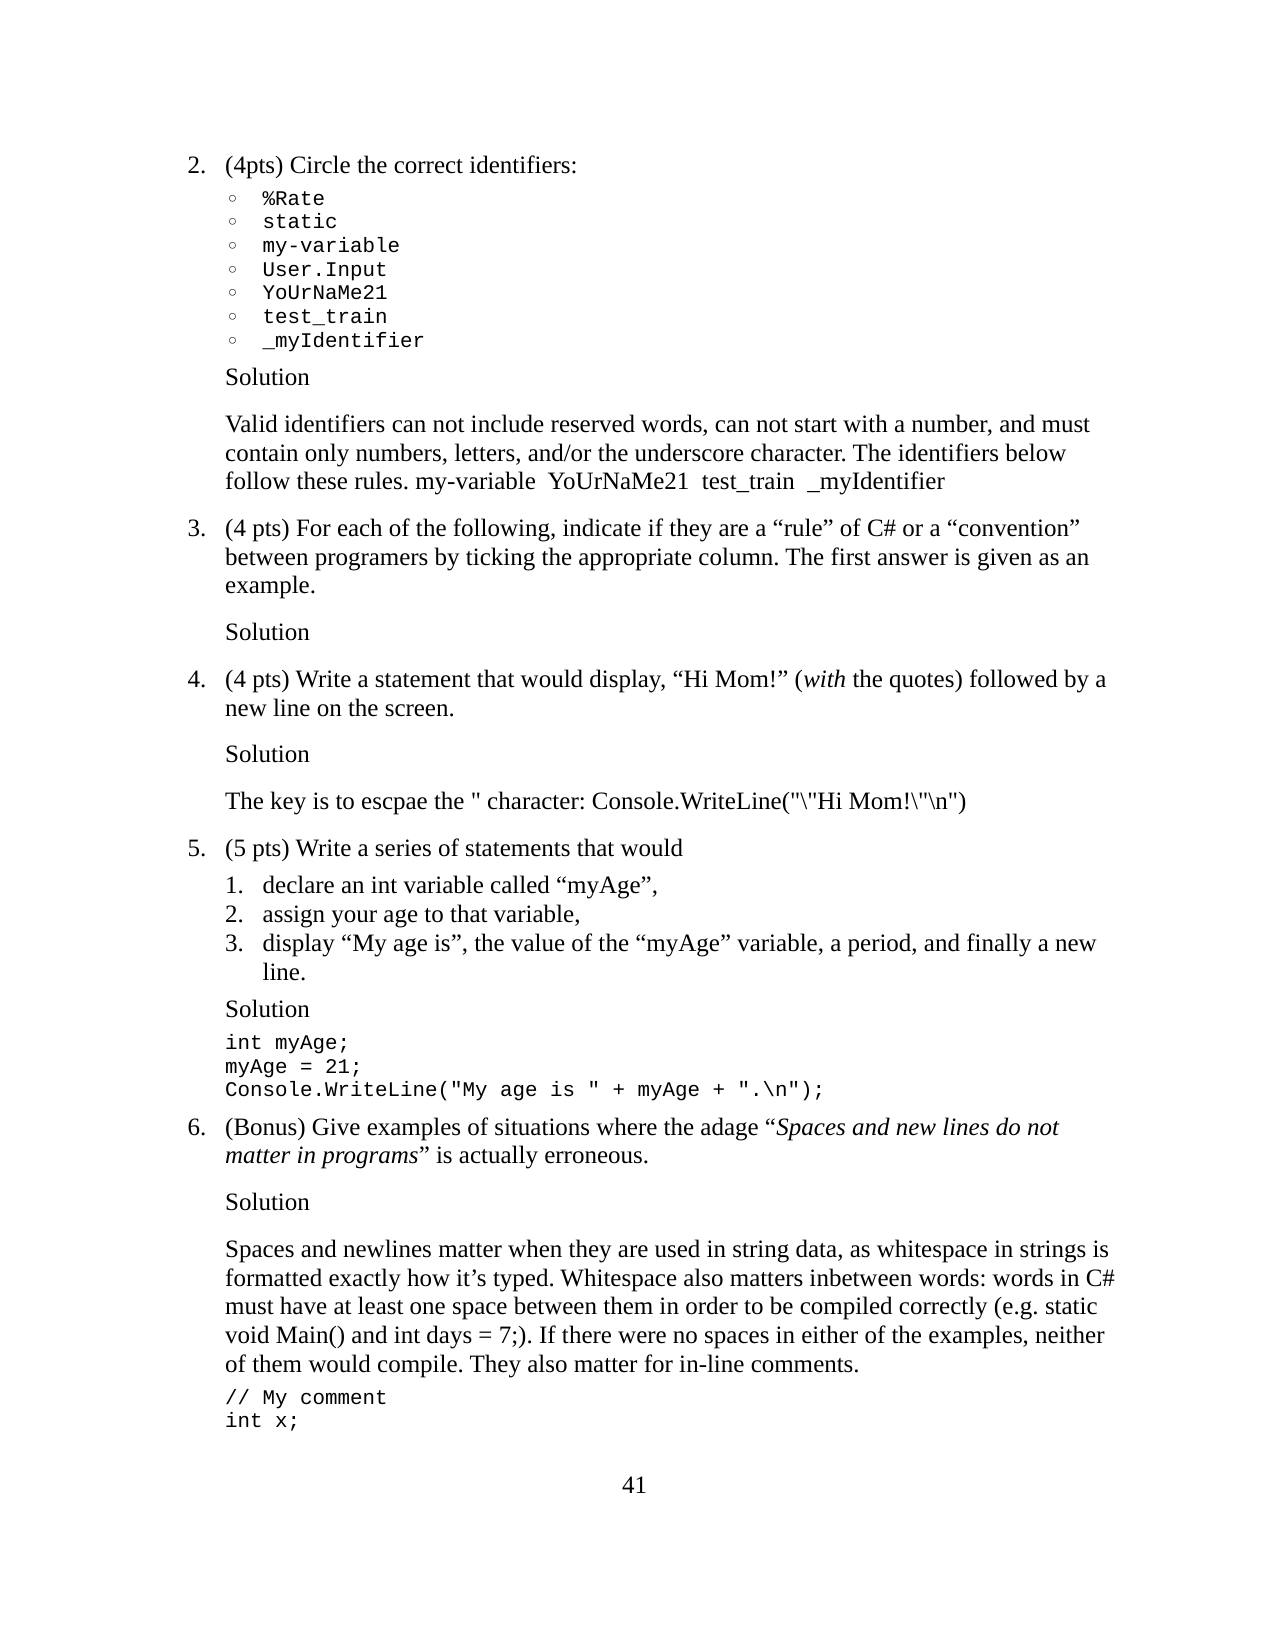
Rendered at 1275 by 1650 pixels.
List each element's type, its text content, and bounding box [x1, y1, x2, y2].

list my-variable [225, 235, 1125, 259]
list (4pts) Circle the correct identifiers: [187, 150, 1125, 179]
list assign your age to that variable, [225, 899, 1125, 928]
list display “My age is”, the value of the “myAge” variable, a period, and finally a new line. [225, 928, 1125, 985]
list The key is to escpae the " character: Console.WriteLine("\"Hi Mom!\"\n") [187, 786, 1125, 815]
list static [225, 211, 1125, 235]
list User.Input [225, 259, 1125, 282]
list int myAge; [187, 1032, 1125, 1056]
list Solution [187, 1187, 1125, 1216]
list (Bonus) Give examples of situations where the adage “Spaces and new lines do not matter in programs” is actually erroneous. [187, 1112, 1125, 1169]
list Solution [187, 994, 1125, 1023]
list myAge = 21; [187, 1056, 1125, 1079]
list YoUrNaMe21 [225, 282, 1125, 306]
list Solution [187, 617, 1125, 646]
list (4 pts) Write a statement that would display, “Hi Mom!” (with the quotes) followed by a new line on the screen. [187, 664, 1125, 721]
list Valid identifiers can not include reserved words, can not start with a number, and must contain only numbers, letters, and/or the underscore character. The identifiers below follow these rules. my-variable YoUrNaMe21 test_train _myIdentifier [187, 409, 1125, 495]
list test_train [225, 306, 1125, 329]
list Solution [187, 739, 1125, 768]
list (5 pts) Write a series of statements that would [187, 833, 1125, 861]
list Console.WriteLine("My age is " + myAge + ".\n"); [187, 1079, 1125, 1103]
list %Rate [225, 188, 1125, 211]
list (4 pts) For each of the following, indicate if they are a “rule” of C# or a “convention” between programers by ticking the appropriate column. The first answer is given as an example. [187, 513, 1125, 599]
list Spaces and newlines matter when they are used in string data, as whitespace in strings is formatted exactly how it’s typed. Whitespace also matters inbetween words: words in C# must have at least one space between them in order to be compiled correctly (e.g. static void Main() and int days = 7;). If there were no spaces in either of the examples, neither of them would compile. They also matter for in-line comments. [187, 1234, 1125, 1378]
list // My comment [187, 1387, 1125, 1410]
list Solution [187, 362, 1125, 391]
list declare an int variable called “myAge”, [225, 870, 1125, 899]
list _myIdentifier [225, 329, 1125, 353]
list int x; [187, 1410, 1125, 1434]
